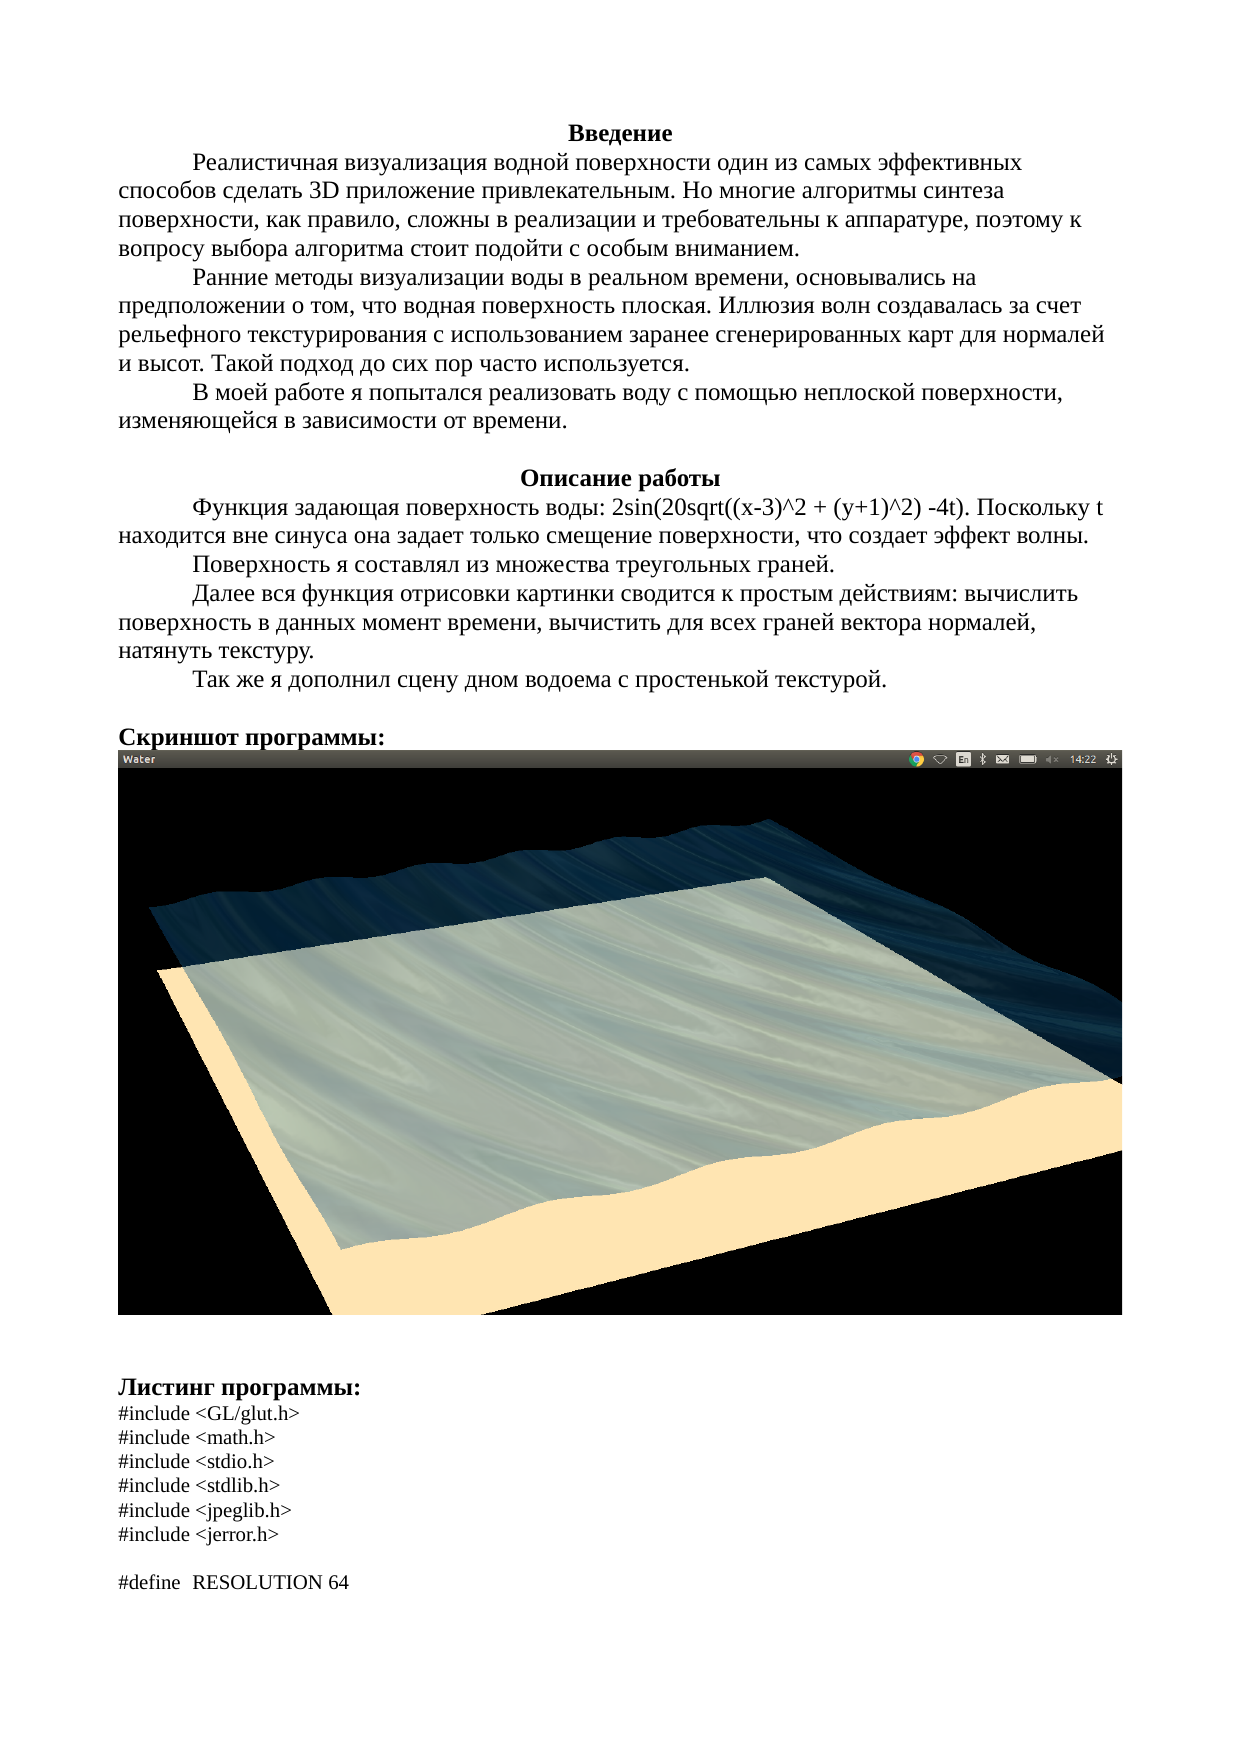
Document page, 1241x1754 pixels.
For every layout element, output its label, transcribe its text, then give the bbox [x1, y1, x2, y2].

text В моей работе я попытался реализовать воду с помощью неплоской поверхности, изменяющейся в зависимости от времени. [118, 377, 1122, 434]
text Ранние методы визуализации воды в реальном времени, основывались на предположении о том, что водная поверхность плоская. Иллюзия волн создавалась за счет рельефного текстурирования с использованием заранее сгенерированных карт для нормалей и высот. Такой подход до сих пор часто используется. [118, 262, 1122, 377]
text #include <GL/glut.h> [118, 1401, 1122, 1425]
text Так же я дополнил сцену дном водоема с простенькой текстурой. [118, 664, 1122, 693]
text Введение [118, 118, 1122, 147]
text #include <jerror.h> [118, 1522, 1122, 1546]
text Описание работы [118, 463, 1122, 492]
text Функция задающая поверхность воды: 2sin(20sqrt((x-3)^2 + (y+1)^2) -4t). Поскольку t находится вне синуса она задает только смещение поверхности, что создает эффект волны. [118, 492, 1122, 549]
text #define RESOLUTION 64 [118, 1570, 1122, 1594]
text #include <stdlib.h> [118, 1473, 1122, 1497]
text Скриншот программы: [118, 722, 1122, 750]
text Далее вся функция отрисовки картинки сводится к простым действиям: вычислить поверхность в данных момент времени, вычистить для всех граней вектора нормалей, натянуть текстуру. [118, 578, 1122, 664]
text Поверхность я составлял из множества треугольных граней. [118, 549, 1122, 578]
text #include <jpeglib.h> [118, 1497, 1122, 1522]
text Реалистичная визуализация водной поверхности один из самых эффективных способов сделать 3D приложение привлекательным. Но многие алгоритмы синтеза поверхности, как правило, сложны в реализации и требовательны к аппаратуре, поэтому к вопросу выбора алгоритма стоит подойти с особым вниманием. [118, 147, 1122, 262]
picture [118, 750, 1123, 1315]
text #include <math.h> [118, 1425, 1122, 1449]
text Листинг программы: [118, 1372, 1122, 1401]
text #include <stdio.h> [118, 1449, 1122, 1473]
